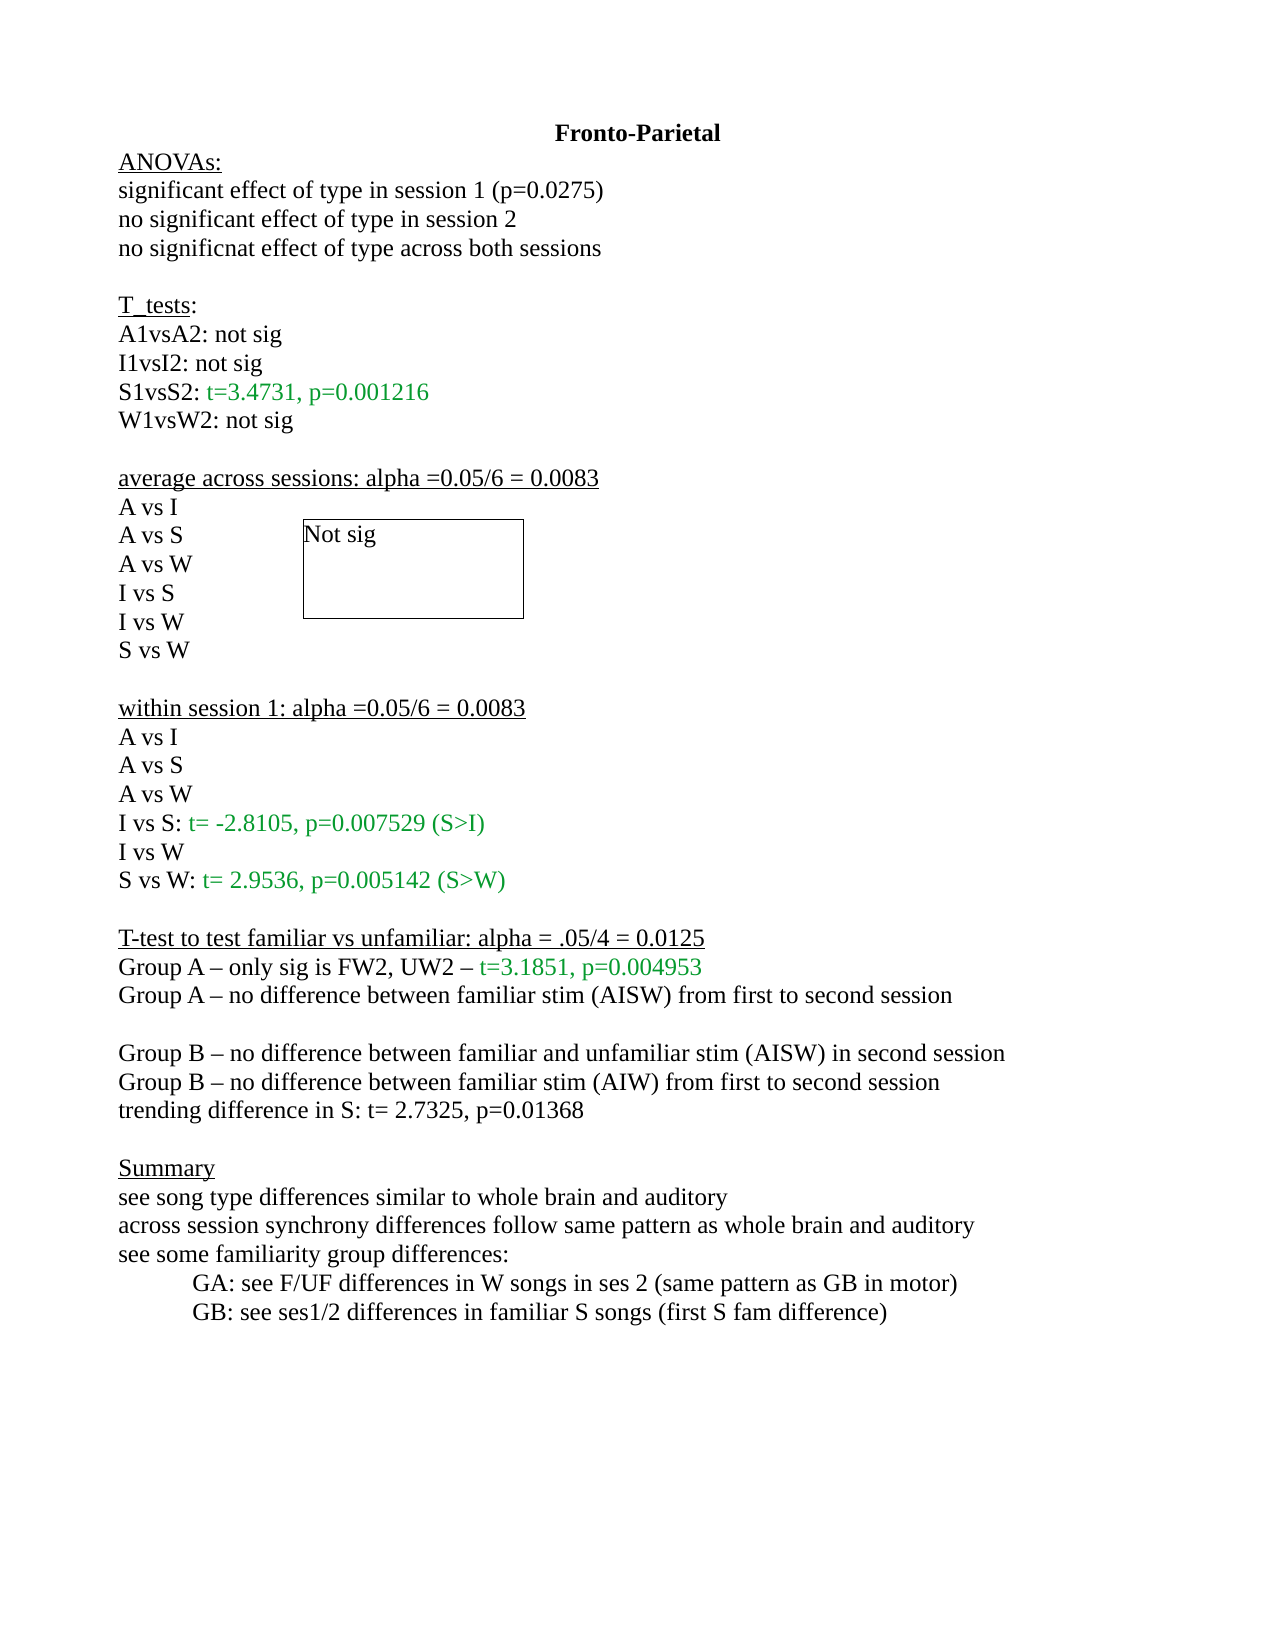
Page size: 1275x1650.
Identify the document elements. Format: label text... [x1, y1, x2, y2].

text I vs S [118, 578, 303, 607]
text A vs W [118, 779, 1157, 808]
text [304, 578, 523, 607]
text Group B – no difference between familiar and unfamiliar stim (AISW) in second session [118, 1038, 1157, 1067]
text W1vsW2: not sig [118, 406, 1157, 434]
text ANOVAs: [118, 147, 1157, 176]
text A vs I [118, 492, 1157, 521]
text significant effect of type in session 1 (p=0.0275) [118, 176, 1157, 204]
text A vs W [118, 549, 303, 578]
text S vs W [118, 636, 1157, 664]
text T_tests: A1vsA2: not sig [118, 291, 1157, 348]
text A vs S [304, 521, 523, 549]
text no significnat effect of type across both sessions [118, 233, 1157, 291]
text average across sessions: alpha =0.05/6 = 0.0083 [118, 463, 1157, 492]
text across session synchrony differences follow same pattern as whole brain and auditory [118, 1211, 1157, 1239]
text Group B – no difference between familiar stim (AIW) from first to second session [118, 1067, 1157, 1096]
text Group A – only sig is FW2, UW2 – t=3.1851, p=0.004953 [118, 952, 1157, 981]
text [524, 578, 1157, 607]
text see some familiarity group differences: [118, 1239, 1157, 1268]
text I1vsI2: not sig [118, 348, 1157, 377]
text I vs S: t= -2.8105, p=0.007529 (S>I) [118, 808, 1157, 837]
text Group A – no difference between familiar stim (AISW) from first to second session [118, 981, 1157, 1009]
text trending difference in S: t= 2.7325, p=0.01368 [118, 1096, 1157, 1124]
text A vs I [118, 722, 1157, 751]
text A vs S [118, 751, 1157, 779]
text within session 1: alpha =0.05/6 = 0.0083 [118, 693, 1157, 722]
text A vs S [524, 521, 1157, 549]
text [304, 549, 523, 578]
text S1vsS2: t=3.4731, p=0.001216 [118, 377, 1157, 406]
text I vs W [118, 837, 1157, 866]
text Fronto-Parietal [118, 118, 1157, 147]
text see song type differences similar to whole brain and auditory [118, 1182, 1157, 1211]
text I vs W [118, 607, 1157, 636]
text A vs S [118, 521, 303, 549]
text [524, 549, 1157, 578]
text Summary [118, 1153, 1157, 1182]
text T-test to test familiar vs unfamiliar: alpha = .05/4 = 0.0125 [118, 923, 1157, 952]
text GB: see ses1/2 differences in familiar S songs (first S fam difference) [118, 1297, 1157, 1326]
text S vs W: t= 2.9536, p=0.005142 (S>W) [118, 866, 1157, 894]
text GA: see F/UF differences in W songs in ses 2 (same pattern as GB in motor) [118, 1268, 1157, 1297]
text no significant effect of type in session 2 [118, 204, 1157, 233]
